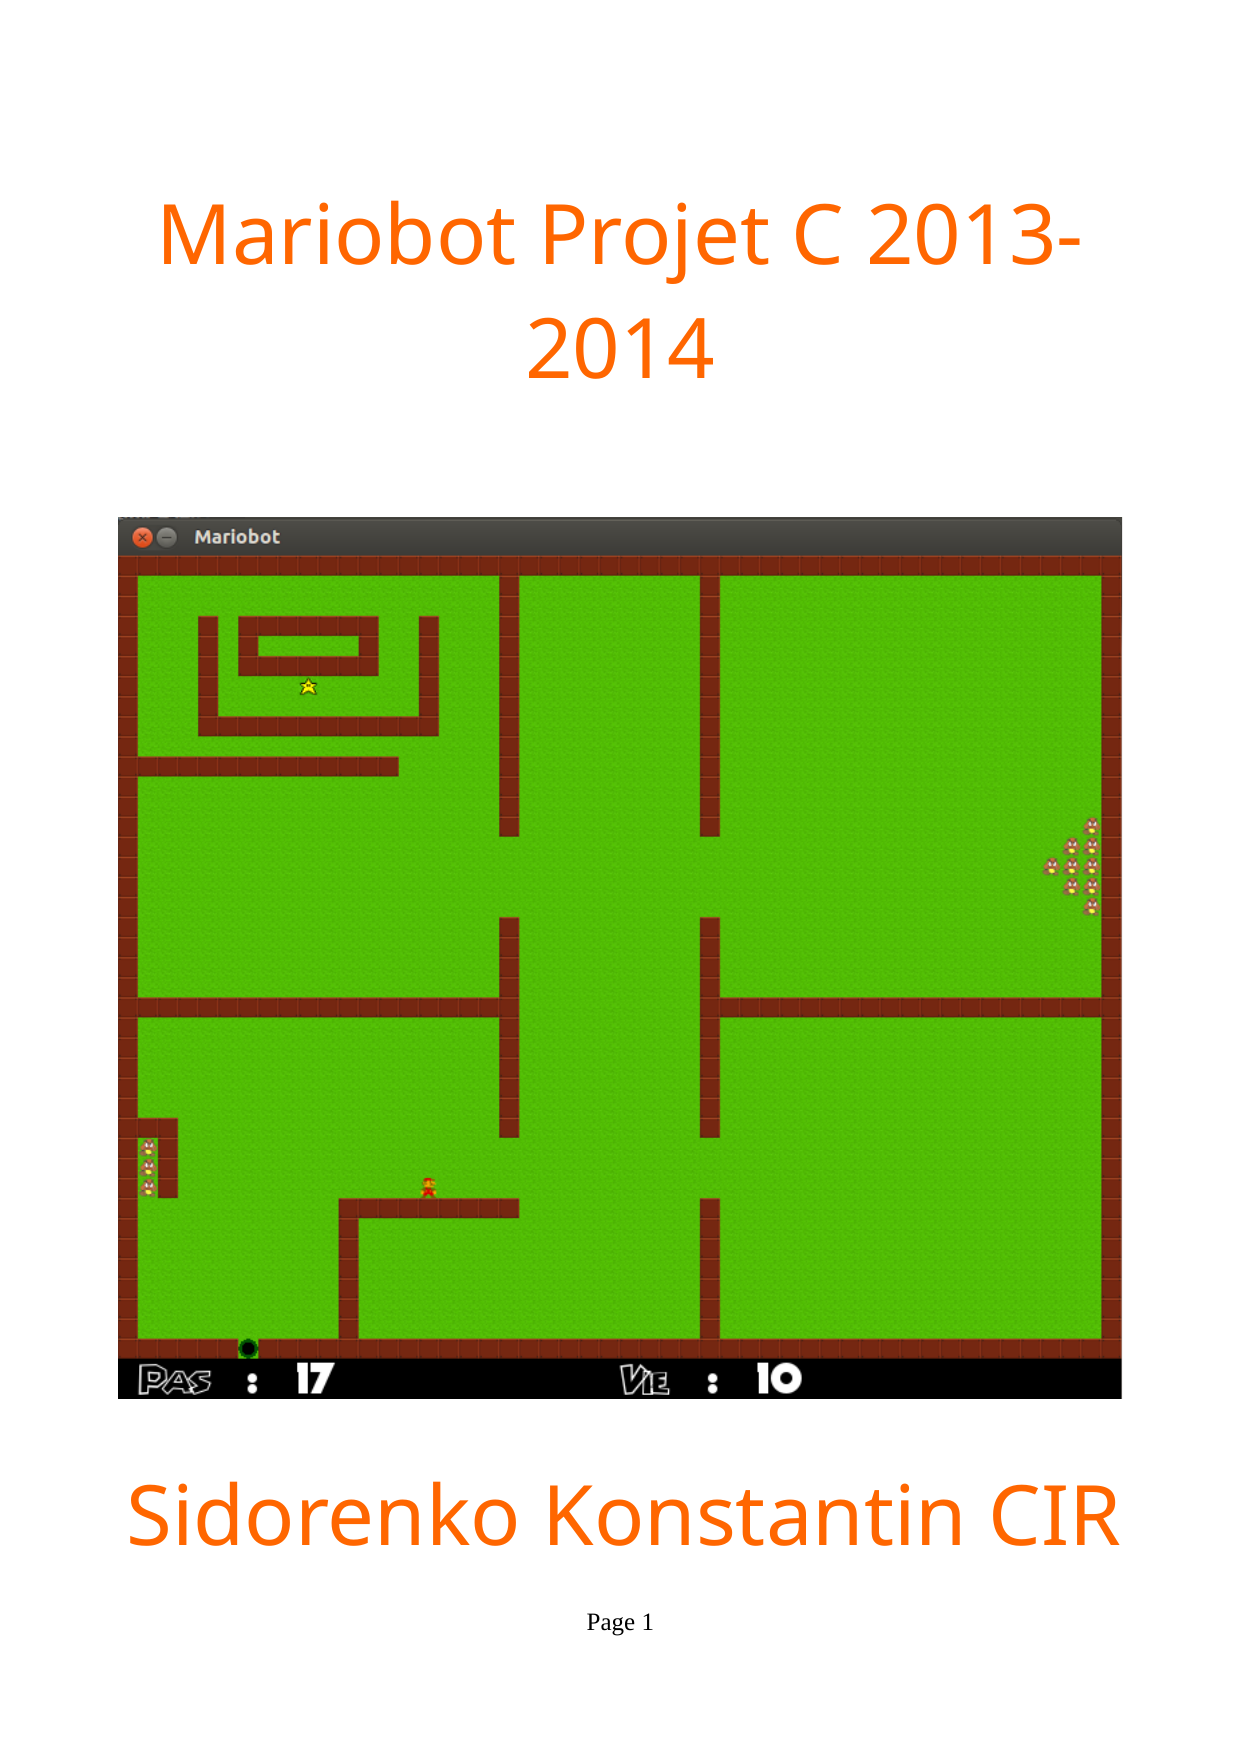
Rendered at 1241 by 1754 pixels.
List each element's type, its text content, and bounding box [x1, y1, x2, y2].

text Sidorenko Konstantin CIR [118, 1456, 1122, 1570]
picture [118, 517, 1123, 1399]
text Mariobot Projet C 2013-2014 [118, 176, 1122, 403]
